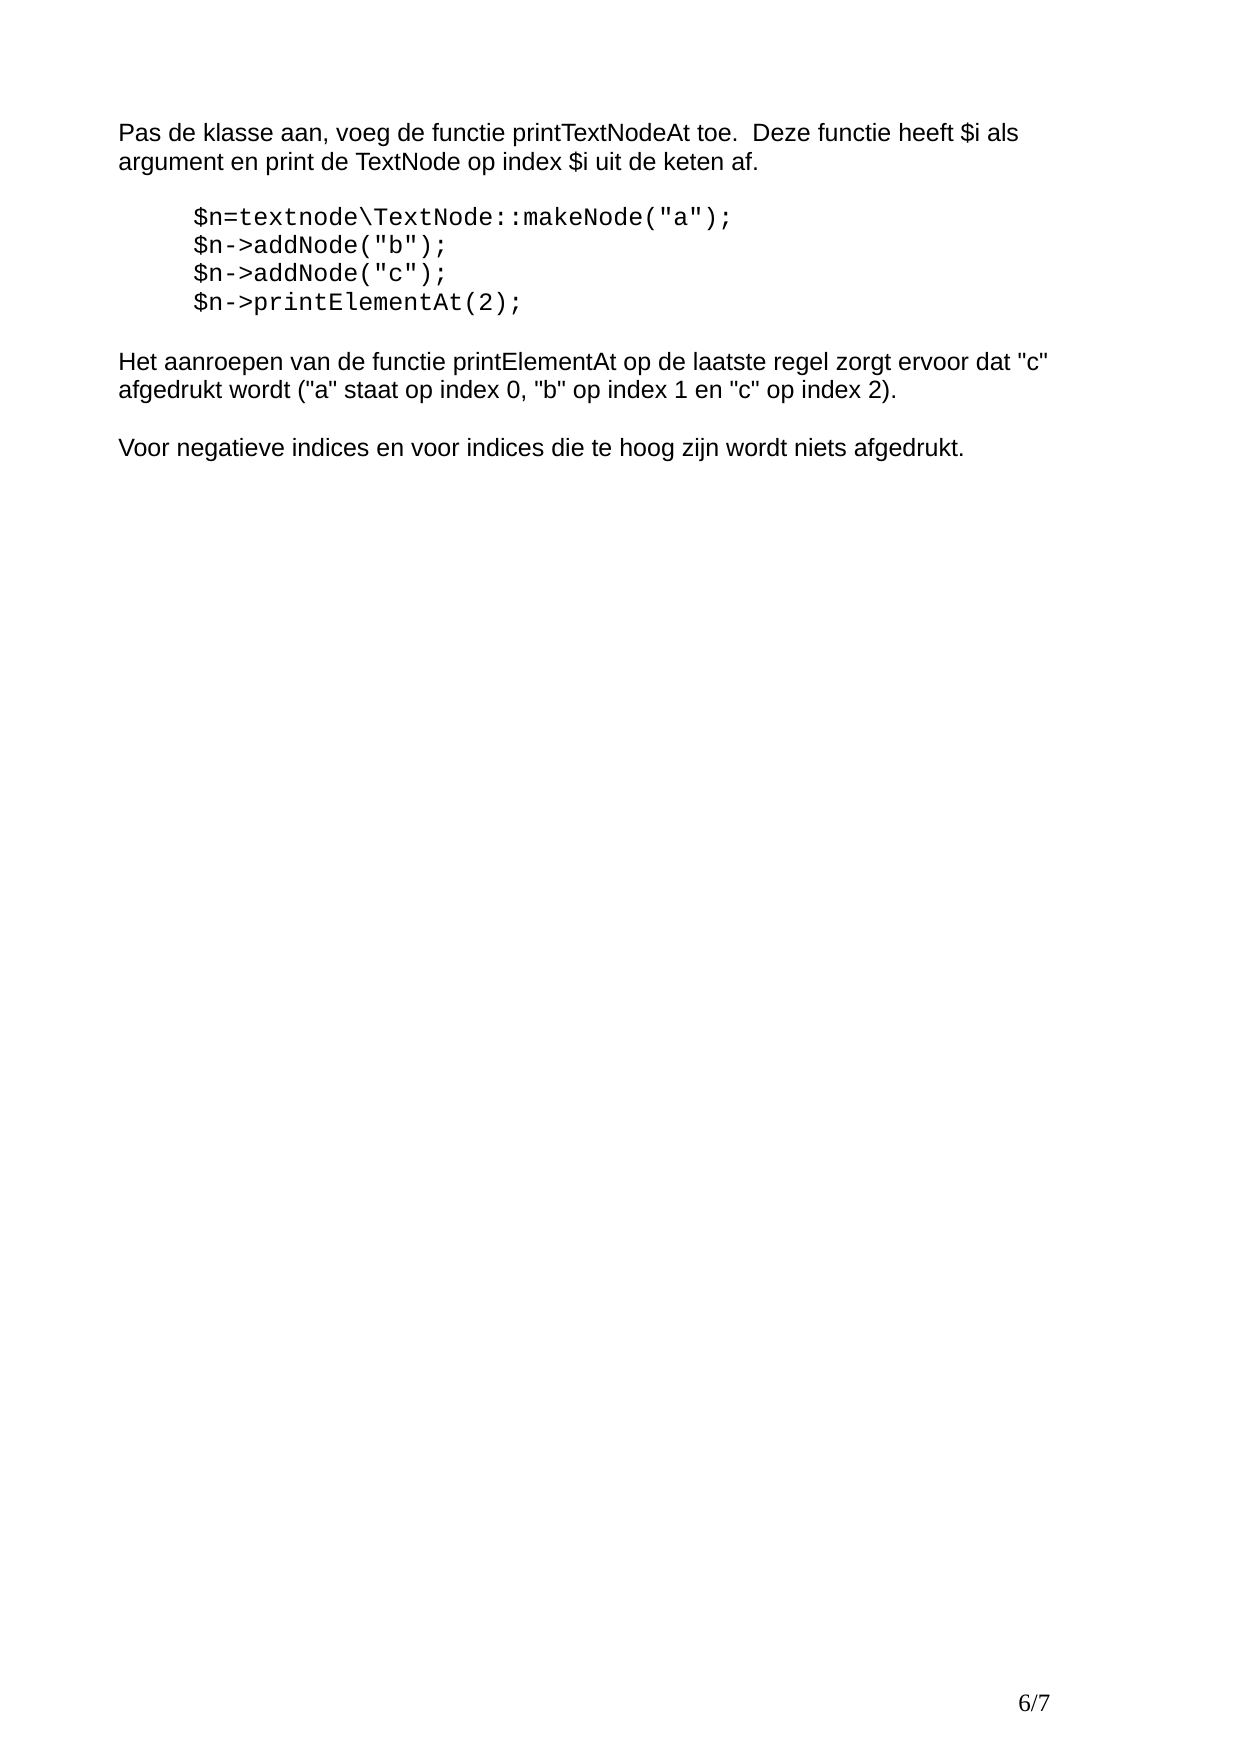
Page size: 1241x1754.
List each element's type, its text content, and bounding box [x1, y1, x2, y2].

text Pas de klasse aan, voeg de functie printTextNodeAt toe. Deze functie heeft $i als argument en print de TextNode op index $i uit de keten af. [118, 118, 1122, 176]
text $n->addNode("b"); [118, 233, 1122, 261]
text $n->printElementAt(2); [118, 289, 1122, 318]
text Het aanroepen van de functie printElementAt op de laatste regel zorgt ervoor dat "c" afgedrukt wordt ("a" staat op index 0, "b" op index 1 en "c" op index 2). [118, 346, 1122, 404]
text $n->addNode("c"); [118, 261, 1122, 289]
text Voor negatieve indices en voor indices die te hoog zijn wordt niets afgedrukt. [118, 433, 1122, 461]
text $n=textnode\TextNode::makeNode("a"); [118, 204, 1122, 233]
